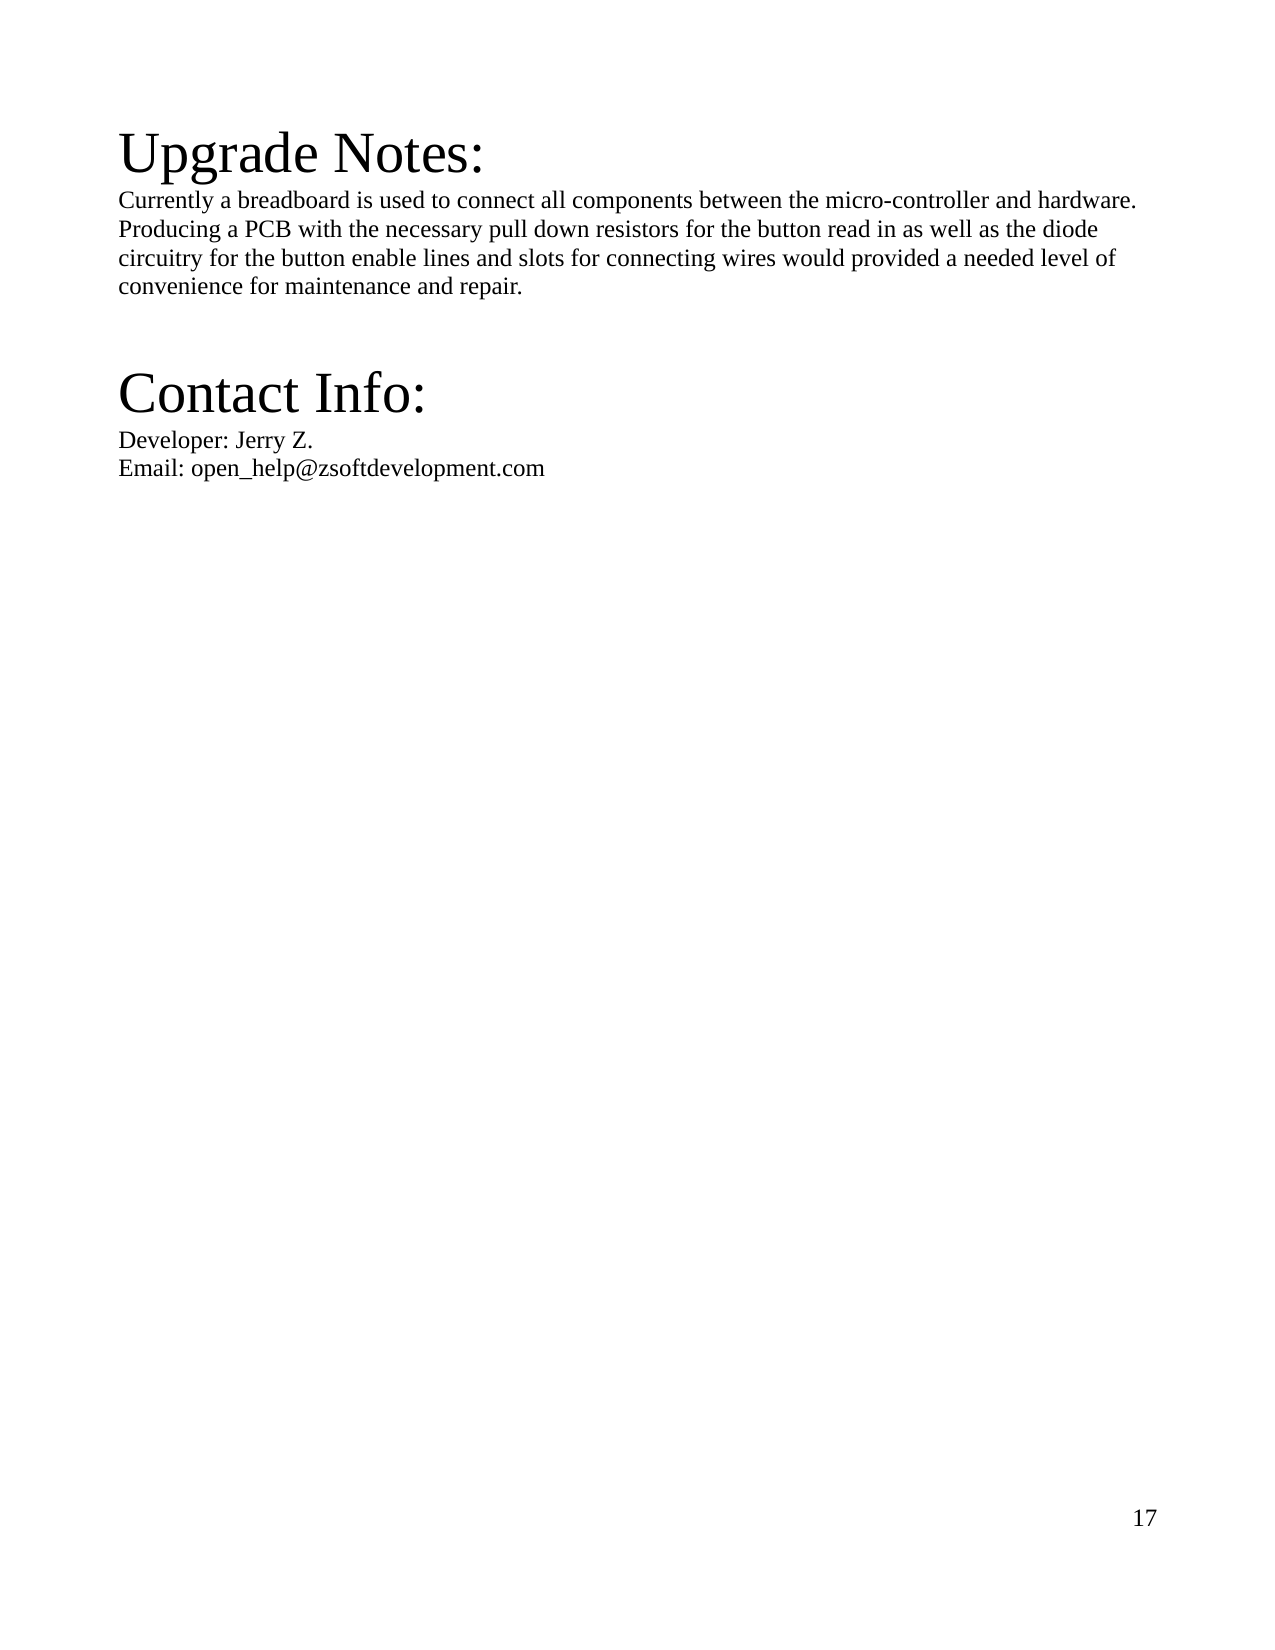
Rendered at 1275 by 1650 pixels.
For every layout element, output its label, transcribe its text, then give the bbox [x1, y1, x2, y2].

text Email: open_help@zsoftdevelopment.com [118, 453, 1157, 482]
text Upgrade Notes: [118, 118, 1157, 185]
text Currently a breadboard is used to connect all components between the micro-controller and hardware. Producing a PCB with the necessary pull down resistors for the button read in as well as the diode circuitry for the button enable lines and slots for connecting wires would provided a needed level of convenience for maintenance and repair. [118, 185, 1157, 300]
text Contact Info: [118, 358, 1157, 425]
text Developer: Jerry Z. [118, 425, 1157, 453]
